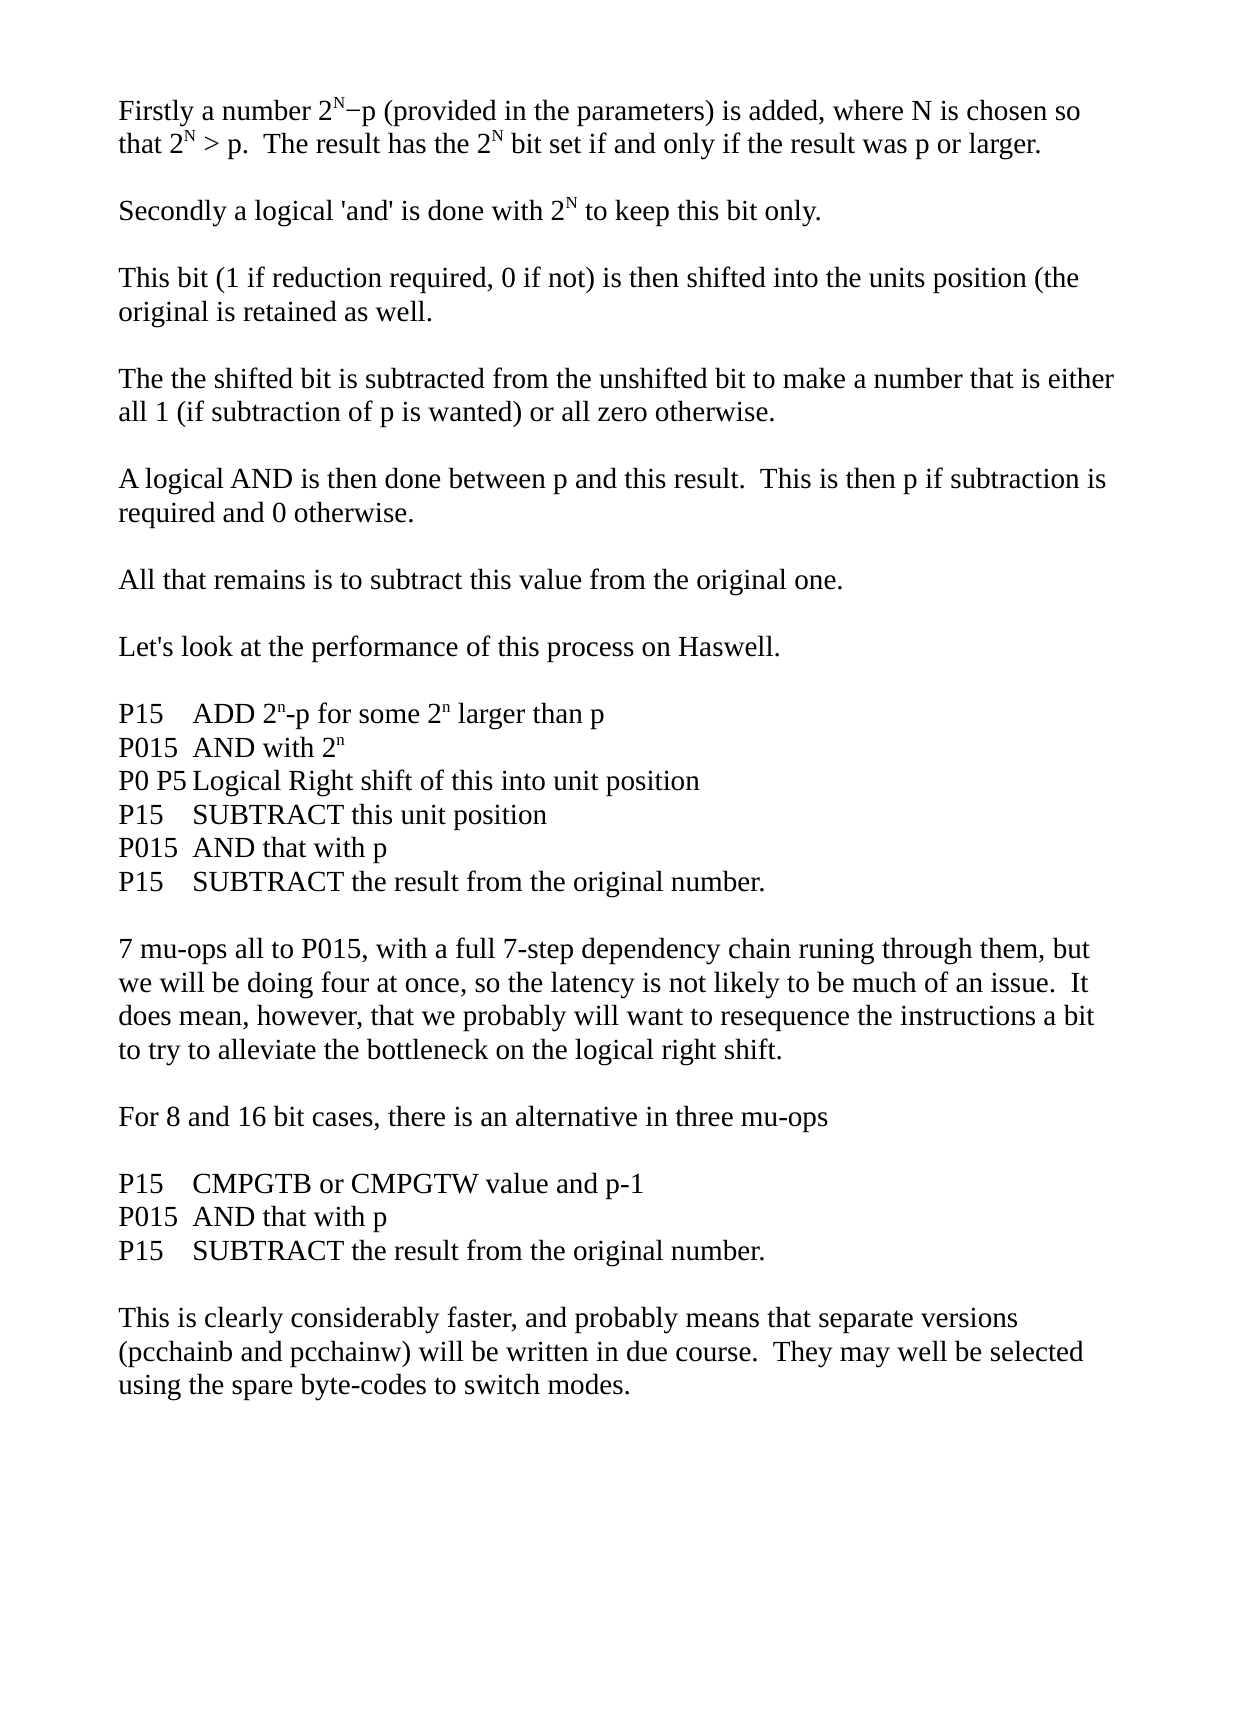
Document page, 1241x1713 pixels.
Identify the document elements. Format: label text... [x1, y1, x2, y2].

text Let's look at the performance of this process on Haswell. [118, 629, 1122, 663]
text The the shifted bit is subtracted from the unshifted bit to make a number that is either all 1 (if subtraction of p is wanted) or all zero otherwise. [118, 361, 1122, 428]
text Secondly a logical 'and' is done with 2N to keep this bit only. [118, 193, 1122, 227]
text P15 SUBTRACT this unit position [118, 797, 1122, 831]
text P15 SUBTRACT the result from the original number. [118, 864, 1122, 898]
text Firstly a number 2N−p (provided in the parameters) is added, where N is chosen so that 2N > p. The result has the 2N bit set if and only if the result was p or larger. [118, 93, 1122, 160]
text P0 P5 Logical Right shift of this into unit position [118, 763, 1122, 797]
text P15 SUBTRACT the result from the original number. [118, 1233, 1122, 1267]
text P15 CMPGTB or CMPGTW value and p-1 [118, 1166, 1122, 1199]
text P015 AND that with p [118, 1199, 1122, 1233]
text 7 mu-ops all to P015, with a full 7-step dependency chain runing through them, but we will be doing four at once, so the latency is not likely to be much of an issue. It does mean, however, that we probably will want to resequence the instructions a bit to try to alleviate the bottleneck on the logical right shift. [118, 931, 1122, 1065]
text P15 ADD 2n-p for some 2n larger than p [118, 696, 1122, 730]
text This bit (1 if reduction required, 0 if not) is then shifted into the units position (the original is retained as well. [118, 260, 1122, 327]
text P015 AND that with p [118, 831, 1122, 864]
text P015 AND with 2n [118, 730, 1122, 763]
text All that remains is to subtract this value from the original one. [118, 562, 1122, 596]
text This is clearly considerably faster, and probably means that separate versions (pcchainb and pcchainw) will be written in due course. They may well be selected using the spare byte-codes to switch modes. [118, 1300, 1122, 1401]
text A logical AND is then done between p and this result. This is then p if subtraction is required and 0 otherwise. [118, 462, 1122, 529]
text For 8 and 16 bit cases, there is an alternative in three mu-ops [118, 1065, 1122, 1132]
